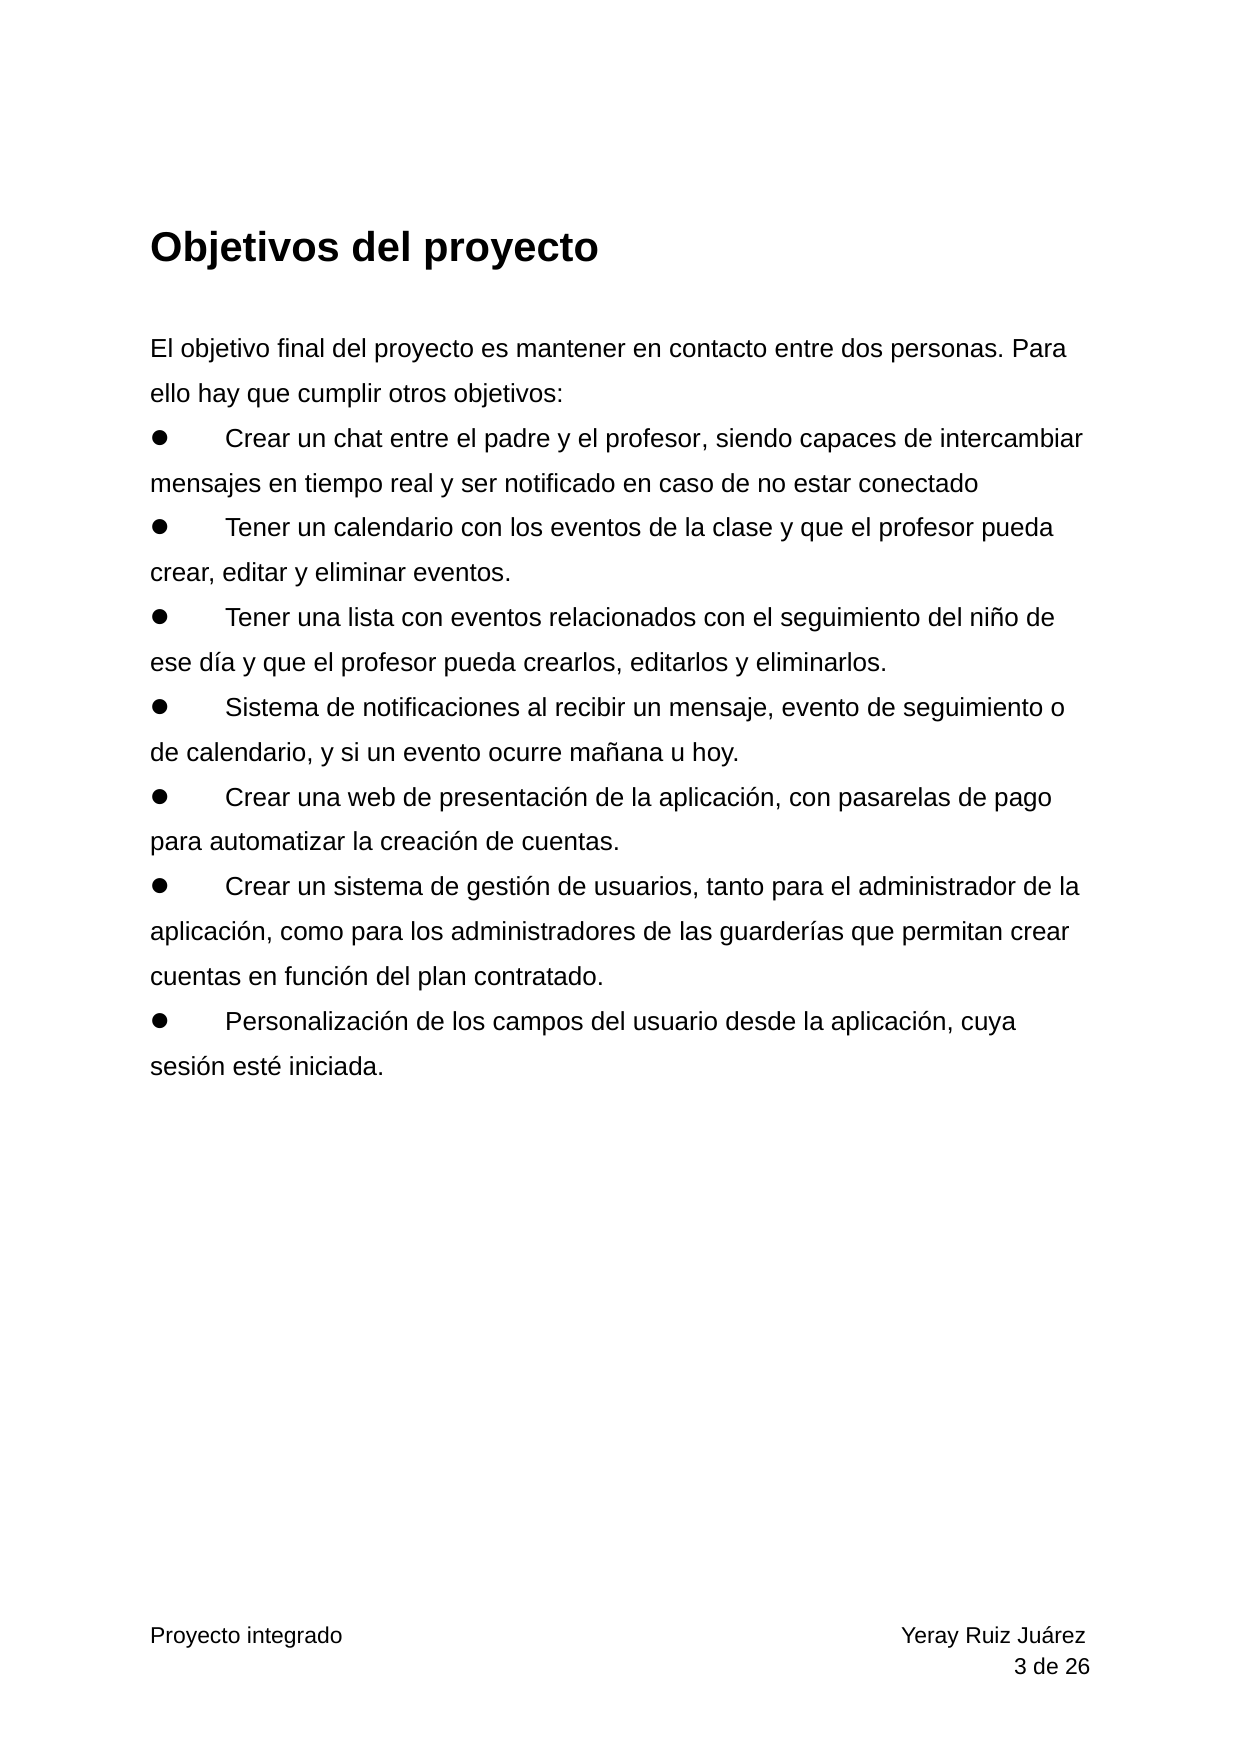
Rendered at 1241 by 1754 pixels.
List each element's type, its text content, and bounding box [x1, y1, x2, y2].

list Personalización de los campos del usuario desde la aplicación, cuya sesión esté iniciada. [150, 1006, 1090, 1081]
list Crear un sistema de gestión de usuarios, tanto para el administrador de la aplicación, como para los administradores de las guarderías que permitan crear cuentas en función del plan contratado. [150, 871, 1090, 991]
text El objetivo final del proyecto es mantener en contacto entre dos personas. Para ello hay que cumplir otros objetivos: [150, 333, 1090, 408]
list Tener un calendario con los eventos de la clase y que el profesor pueda crear, editar y eliminar eventos. [150, 512, 1090, 587]
list Crear un chat entre el padre y el profesor, siendo capaces de intercambiar mensajes en tiempo real y ser notificado en caso de no estar conectado [150, 423, 1090, 498]
list Sistema de notificaciones al recibir un mensaje, evento de seguimiento o de calendario, y si un evento ocurre mañana u hoy. [150, 692, 1090, 767]
list Crear una web de presentación de la aplicación, con pasarelas de pago para automatizar la creación de cuentas. [150, 782, 1090, 856]
subtitle Objetivos del proyecto [150, 222, 1090, 270]
list Tener una lista con eventos relacionados con el seguimiento del niño de ese día y que el profesor pueda crearlos, editarlos y eliminarlos. [150, 602, 1090, 677]
